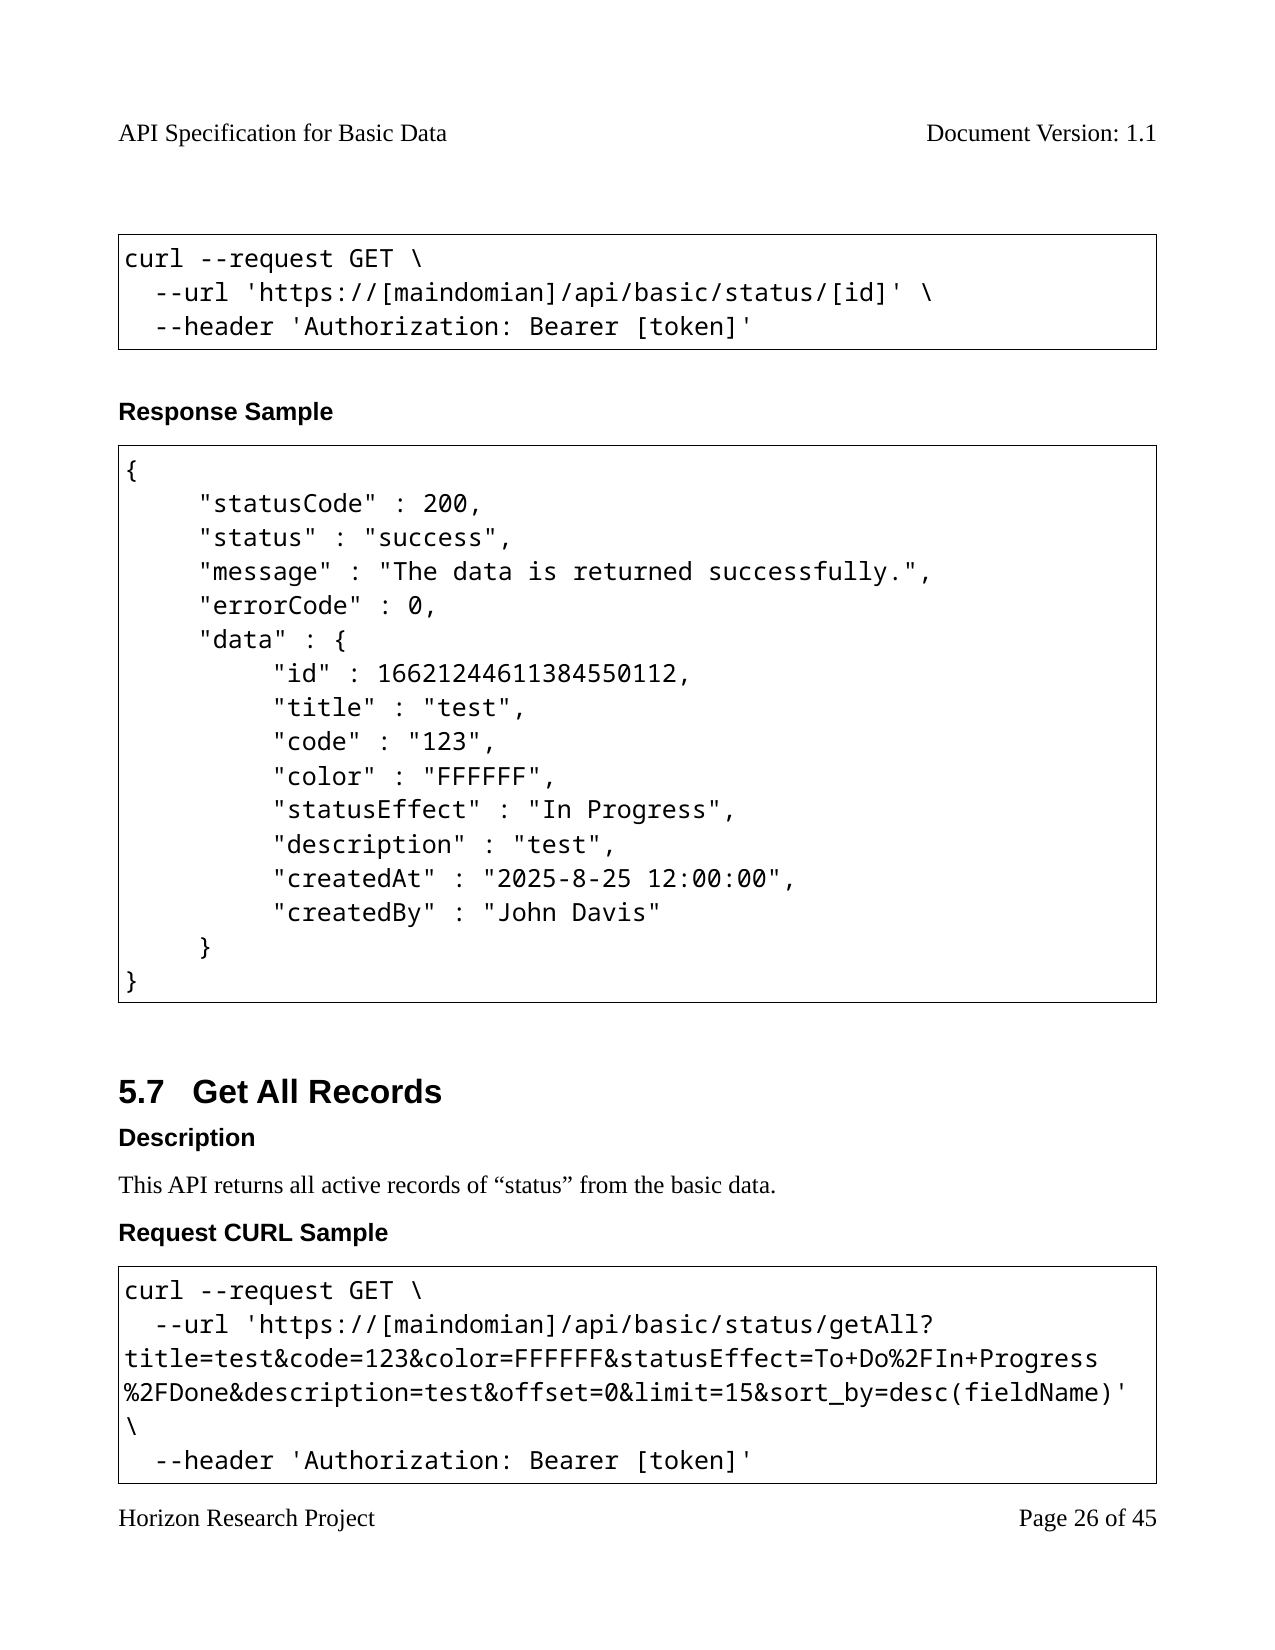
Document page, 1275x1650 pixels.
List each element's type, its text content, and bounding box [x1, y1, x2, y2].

table_header curl --request GET \ --url 'https://[maindomian]/api/basic/status/getAll?title=test&code=123&color=FFFFFF&statusEffect=To+Do%2FIn+Progress%2FDone&description=test&offset=0&limit=15&sort_by=desc(fieldName)' \ --header 'Authorization: Bearer [token]' [119, 1267, 1156, 1483]
text Response Sample [118, 397, 1157, 426]
text This API returns all active records of “status” from the basic data. [118, 1171, 1157, 1199]
subtitle Get All Records [118, 1072, 1157, 1110]
text Request CURL Sample [118, 1218, 1157, 1247]
table_header { "statusCode" : 200, "status" : "success", "message" : "The data is returned successfully.", "errorCode" : 0, "data" : { "id" : 16621244611384550112, "title" : "test", "code" : "123", "color" : "FFFFFF", "statusEffect" : "In Progress", "description" : "test", "createdAt" : "2025-8-25 12:00:00", "createdBy" : "John Davis" } } [119, 446, 1156, 1002]
table_header curl --request GET \ --url 'https://[maindomian]/api/basic/status/[id]' \ --header 'Authorization: Bearer [token]' [119, 235, 1156, 348]
text Description [118, 1123, 1157, 1152]
